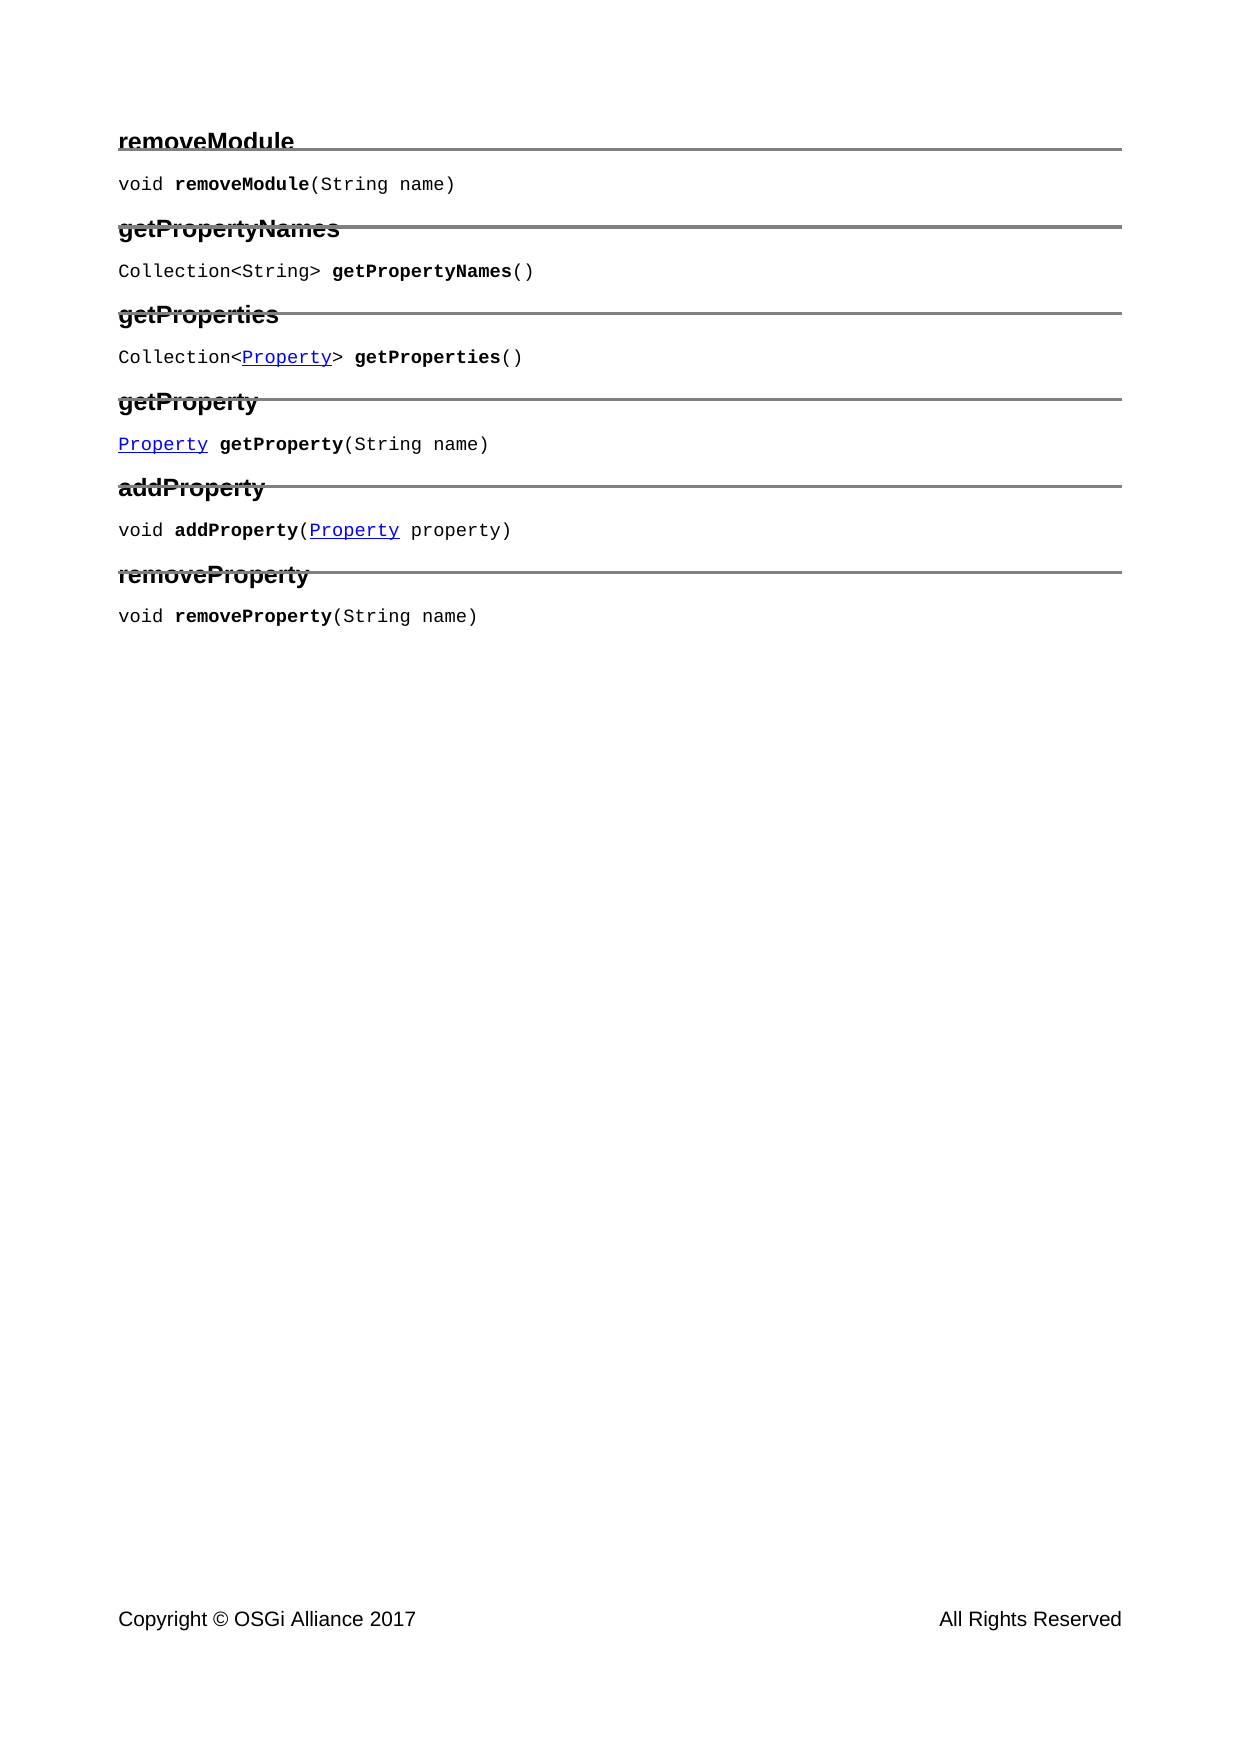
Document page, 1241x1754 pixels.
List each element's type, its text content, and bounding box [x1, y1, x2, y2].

text void removeModule(String name) [118, 175, 1122, 196]
text void addProperty(Property property) [118, 521, 1122, 542]
subtitle addProperty [260, 493, 1122, 497]
text Collection<String> getPropertyNames() [118, 261, 1122, 283]
text Property getProperty(String name) [118, 434, 1122, 456]
text Collection<Property> getProperties() [118, 348, 1122, 369]
subtitle addProperty [118, 493, 206, 497]
text void removeProperty(String name) [118, 607, 1122, 628]
